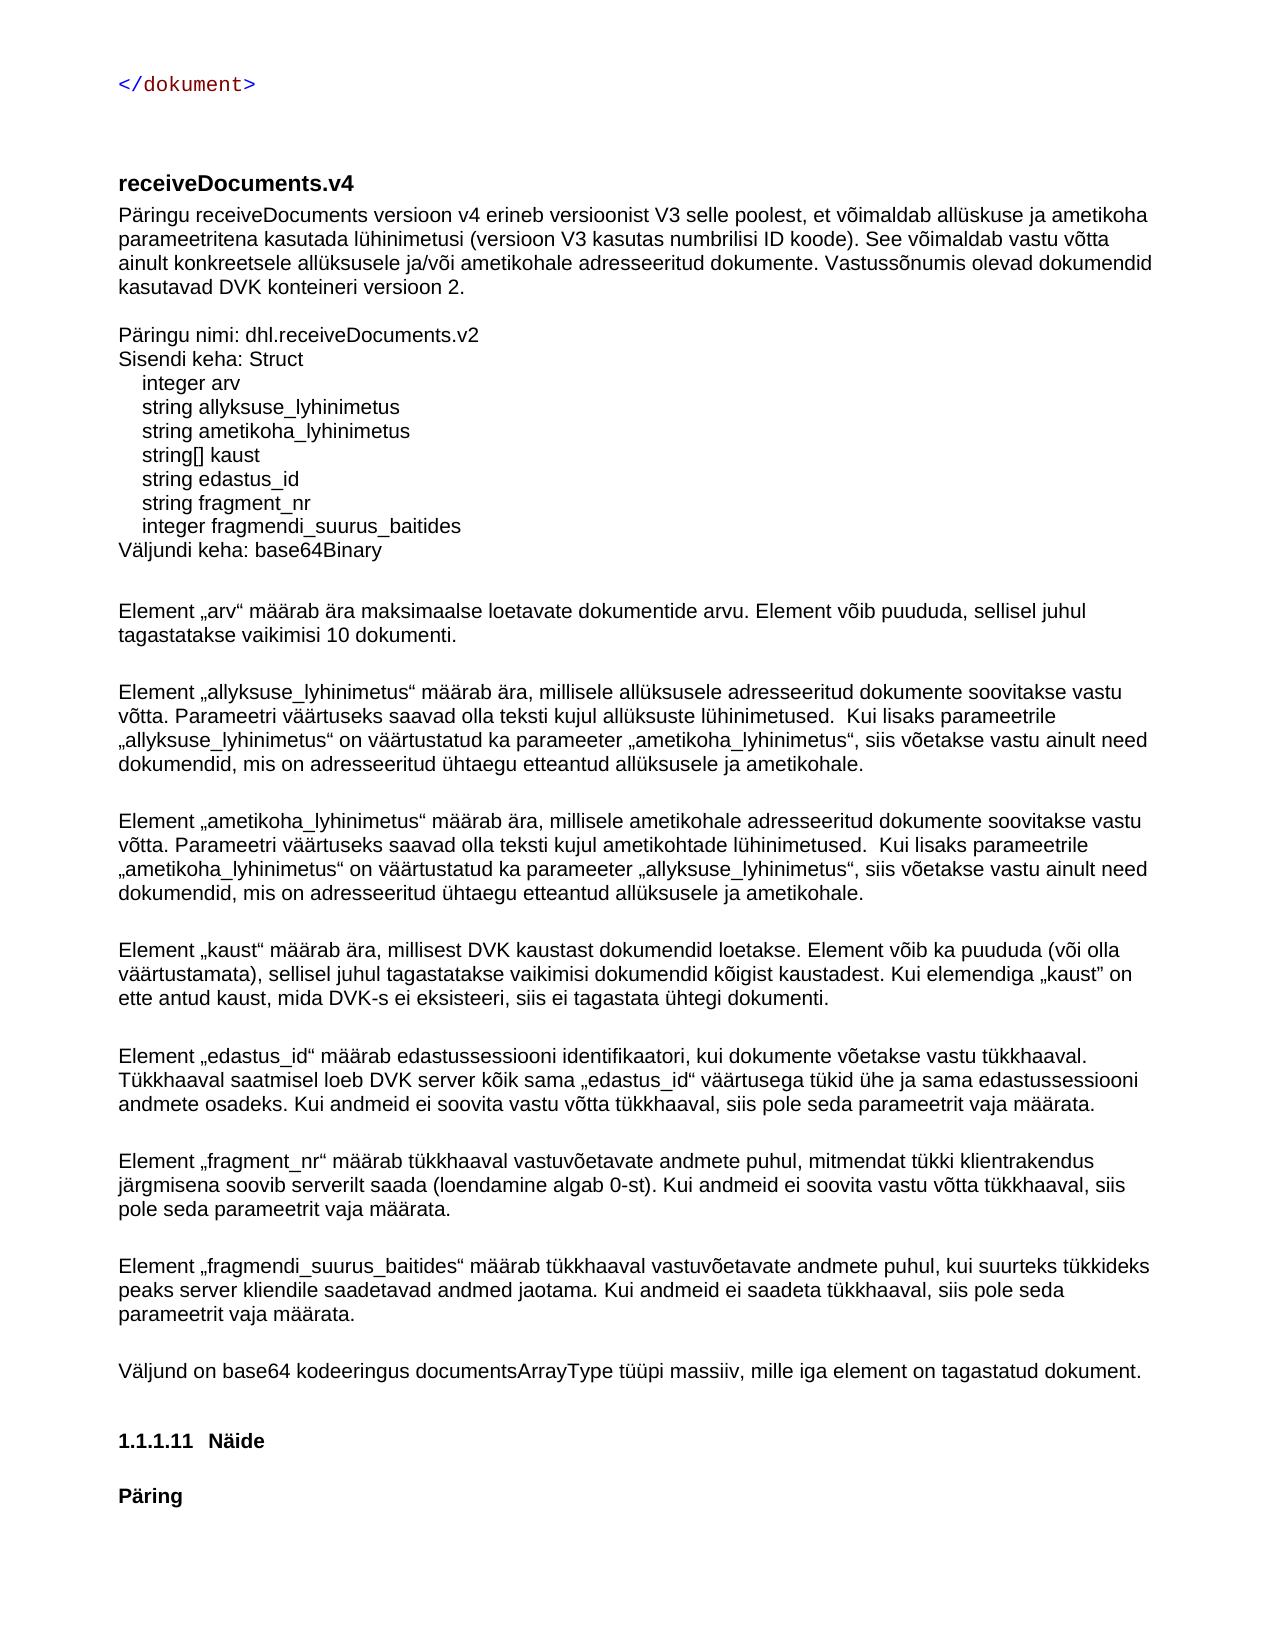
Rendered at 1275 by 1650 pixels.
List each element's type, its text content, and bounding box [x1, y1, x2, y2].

text Element „ametikoha_lyhinimetus“ määrab ära, millisele ametikohale adresseeritud dokumente soovitakse vastu võtta. Parameetri väärtuseks saavad olla teksti kujul ametikohtade lühinimetused. Kui lisaks parameetrile „ametikoha_lyhinimetus“ on väärtustatud ka parameeter „allyksuse_lyhinimetus“, siis võetakse vastu ainult need dokumendid, mis on adresseeritud ühtaegu etteantud allüksusele ja ametikohale. [118, 809, 1157, 905]
subtitle receiveDocuments.v4 [118, 170, 1157, 197]
text string allyksuse_lyhinimetus [118, 394, 1157, 418]
text Element „fragmendi_suurus_baitides“ määrab tükkhaaval vastuvõetavate andmete puhul, kui suurteks tükkideks peaks server kliendile saadetavad andmed jaotama. Kui andmeid ei saadeta tükkhaaval, siis pole seda parameetrit vaja määrata. [118, 1254, 1157, 1326]
subtitle Päring [118, 1484, 1157, 1508]
text </dokument> [118, 74, 1157, 97]
text integer arv [118, 371, 1157, 394]
text string[] kaust [118, 442, 1157, 466]
text Päringu nimi: dhl.receiveDocuments.v2 [118, 323, 1157, 347]
text string edastus_id [118, 466, 1157, 490]
text integer fragmendi_suurus_baitides [118, 514, 1157, 538]
text Väljundi keha: base64Binary [118, 538, 1157, 562]
text Element „edastus_id“ määrab edastussessiooni identifikaatori, kui dokumente võetakse vastu tükkhaaval. Tükkhaaval saatmisel loeb DVK server kõik sama „edastus_id“ väärtusega tükid ühe ja sama edastussessiooni andmete osadeks. Kui andmeid ei soovita vastu võtta tükkhaaval, siis pole seda parameetrit vaja määrata. [118, 1043, 1157, 1115]
text Sisendi keha: Struct [118, 347, 1157, 371]
text Väljund on base64 kodeeringus documentsArrayType tüüpi massiiv, mille iga element on tagastatud dokument. [118, 1359, 1157, 1383]
text Element „allyksuse_lyhinimetus“ määrab ära, millisele allüksusele adresseeritud dokumente soovitakse vastu võtta. Parameetri väärtuseks saavad olla teksti kujul allüksuste lühinimetused. Kui lisaks parameetrile „allyksuse_lyhinimetus“ on väärtustatud ka parameeter „ametikoha_lyhinimetus“, siis võetakse vastu ainult need dokumendid, mis on adresseeritud ühtaegu etteantud allüksusele ja ametikohale. [118, 680, 1157, 776]
subtitle Näide [118, 1429, 1157, 1453]
text string fragment_nr [118, 490, 1157, 514]
text Päringu receiveDocuments versioon v4 erineb versioonist V3 selle poolest, et võimaldab allüskuse ja ametikoha parameetritena kasutada lühinimetusi (versioon V3 kasutas numbrilisi ID koode). See võimaldab vastu võtta ainult konkreetsele allüksusele ja/või ametikohale adresseeritud dokumente. Vastussõnumis olevad dokumendid kasutavad DVK konteineri versioon 2. [118, 203, 1157, 299]
text Element „fragment_nr“ määrab tükkhaaval vastuvõetavate andmete puhul, mitmendat tükki klientrakendus järgmisena soovib serverilt saada (loendamine algab 0-st). Kui andmeid ei soovita vastu võtta tükkhaaval, siis pole seda parameetrit vaja määrata. [118, 1149, 1157, 1221]
text string ametikoha_lyhinimetus [118, 418, 1157, 442]
text Element „kaust“ määrab ära, millisest DVK kaustast dokumendid loetakse. Element võib ka puududa (või olla väärtustamata), sellisel juhul tagastatakse vaikimisi dokumendid kõigist kaustadest. Kui elemendiga „kaust” on ette antud kaust, mida DVK-s ei eksisteeri, siis ei tagastata ühtegi dokumenti. [118, 938, 1157, 1010]
text Element „arv“ määrab ära maksimaalse loetavate dokumentide arvu. Element võib puududa, sellisel juhul tagastatakse vaikimisi 10 dokumenti. [118, 599, 1157, 647]
